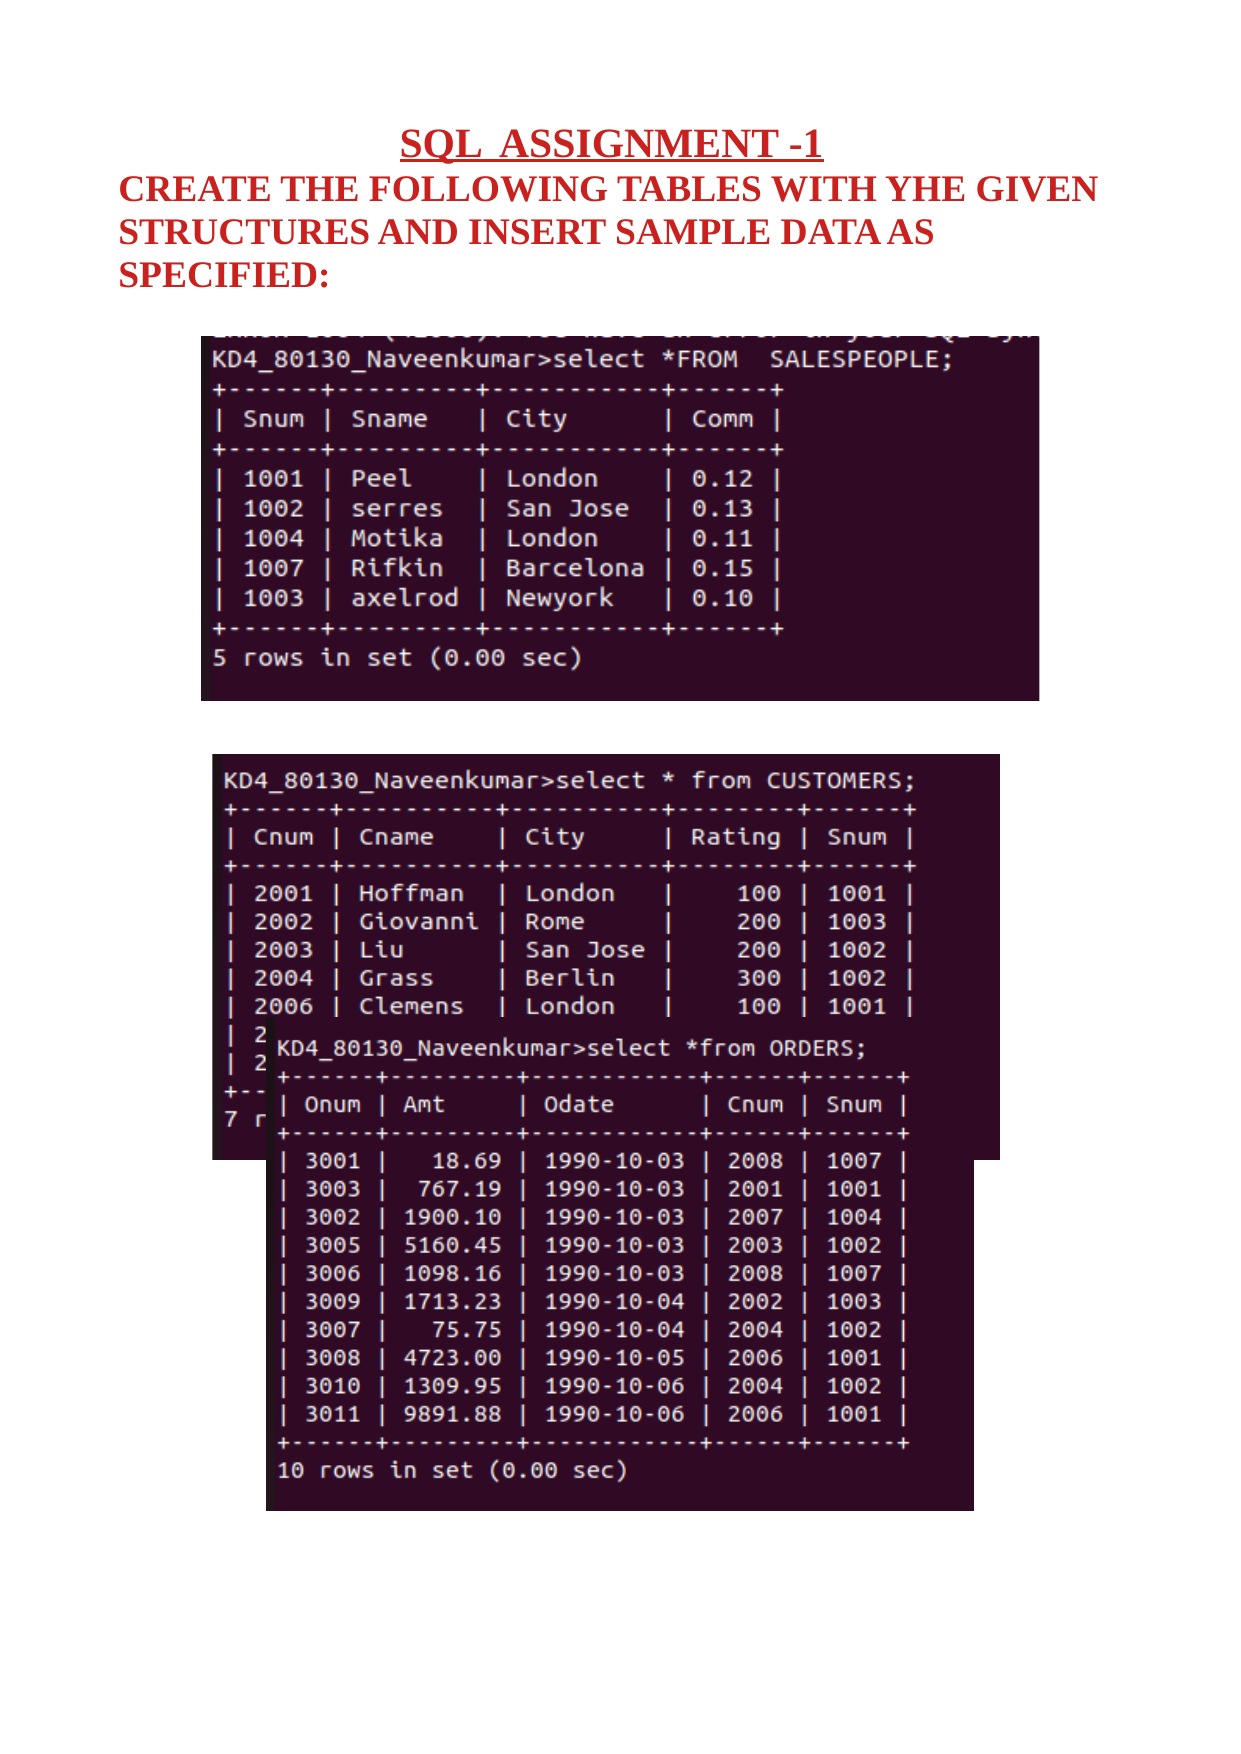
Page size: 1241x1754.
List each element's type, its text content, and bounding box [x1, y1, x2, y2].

picture [201, 336, 1040, 701]
text CREATE THE FOLLOWING TABLES WITH YHE GIVEN STRUCTURES AND INSERT SAMPLE DATA AS SPECIFIED: [118, 166, 1122, 295]
picture [212, 754, 1000, 1511]
text SQL ASSIGNMENT -1 [118, 118, 1122, 166]
